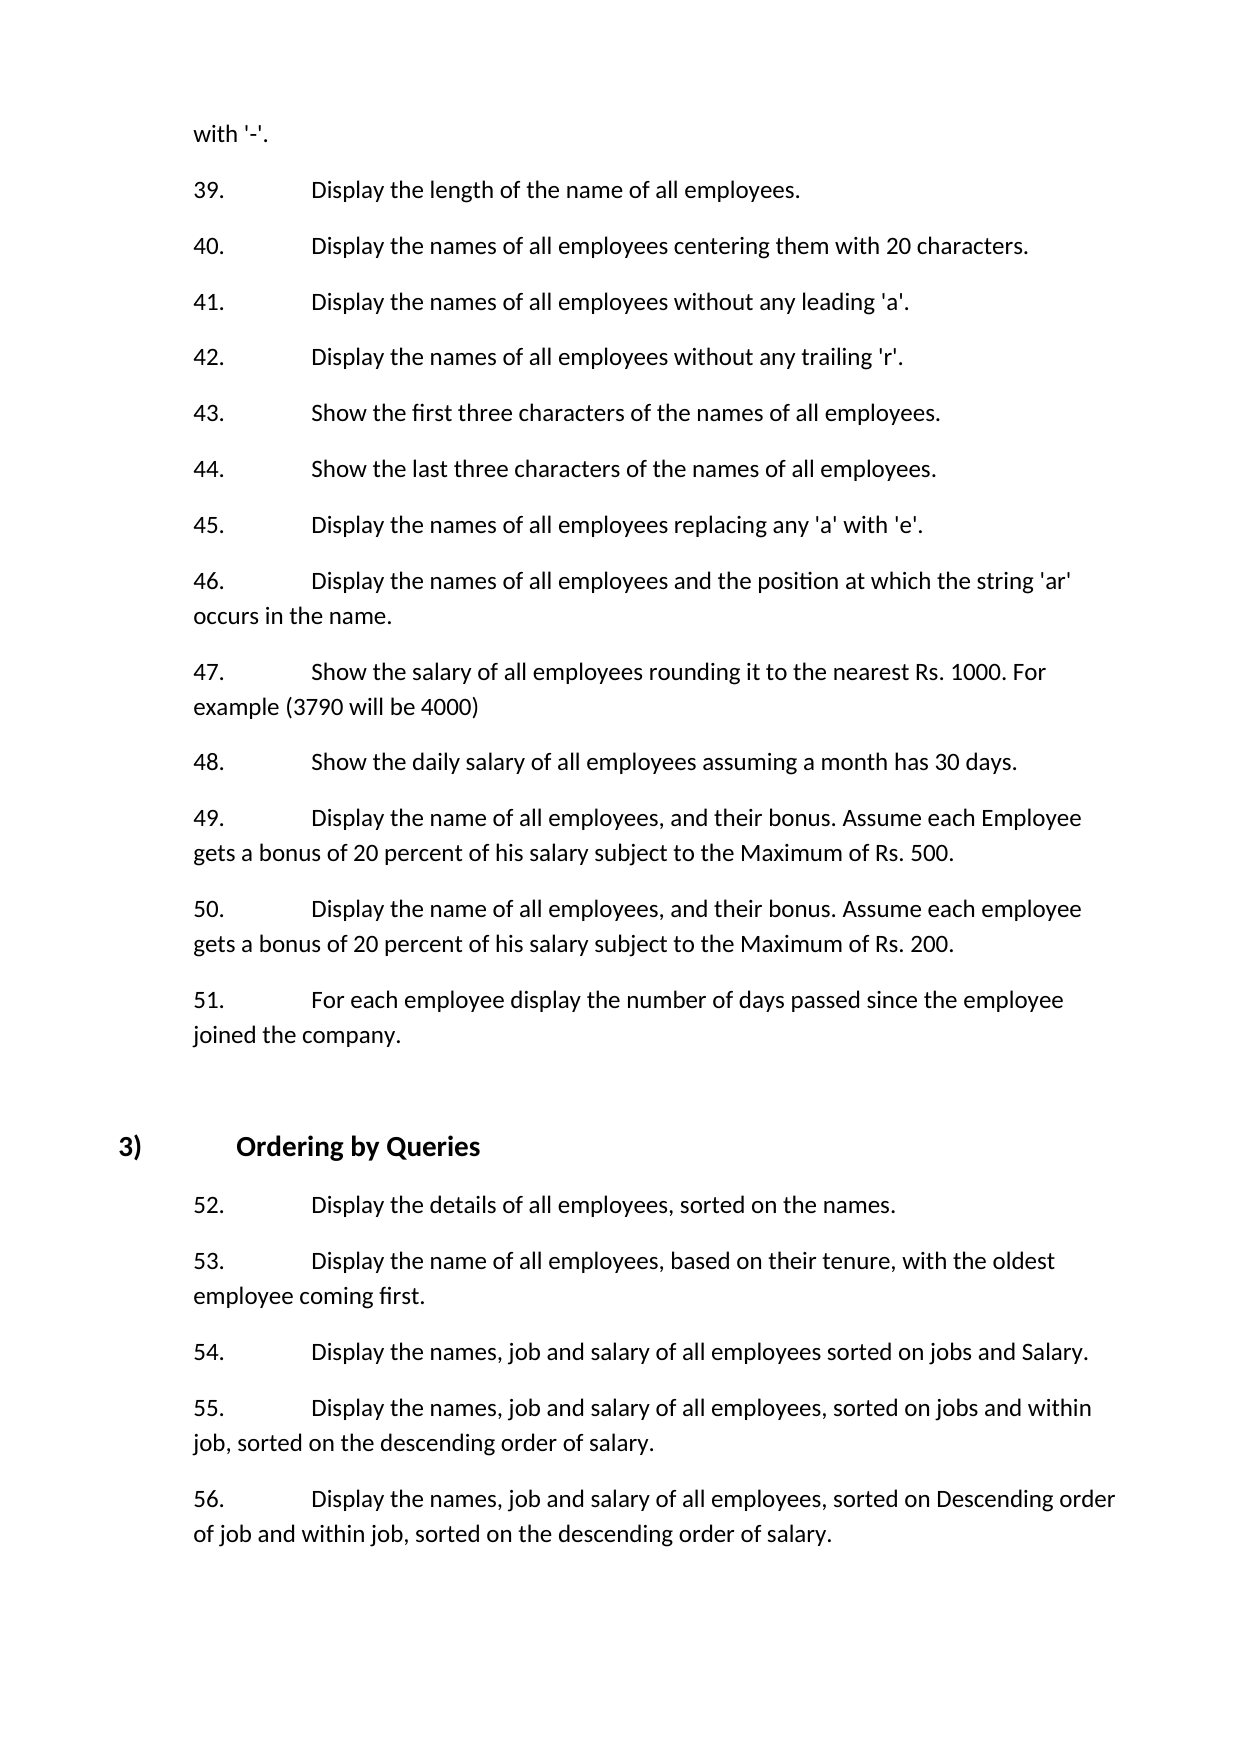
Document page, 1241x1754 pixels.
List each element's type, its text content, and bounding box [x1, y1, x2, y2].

text 44. Show the last three characters of the names of all employees. [193, 453, 1122, 484]
text 50. Display the name of all employees, and their bonus. Assume each employee gets a bonus of 20 percent of his salary subject to the Maximum of Rs. 200. [193, 893, 1122, 959]
text 43. Show the first three characters of the names of all employees. [193, 397, 1122, 428]
text 40. Display the names of all employees centering them with 20 characters. [193, 230, 1122, 260]
text 53. Display the name of all employees, based on their tenure, with the oldest employee coming first. [193, 1245, 1122, 1311]
text 39. Display the length of the name of all employees. [193, 174, 1122, 204]
text 47. Show the salary of all employees rounding it to the nearest Rs. 1000. For example (3790 will be 4000) [193, 656, 1122, 721]
text 51. For each employee display the number of days passed since the employee joined the company. [193, 984, 1122, 1049]
text 41. Display the names of all employees without any leading 'a'. [193, 286, 1122, 316]
text 42. Display the names of all employees without any trailing 'r'. [193, 341, 1122, 372]
text 3) Ordering by Queries [118, 1128, 1122, 1163]
text 46. Display the names of all employees and the position at which the string 'ar' occurs in the name. [193, 565, 1122, 630]
text 48. Show the daily salary of all employees assuming a month has 30 days. [193, 746, 1122, 777]
text 54. Display the names, job and salary of all employees sorted on jobs and Salary. [193, 1336, 1122, 1367]
text 52. Display the details of all employees, sorted on the names. [193, 1189, 1122, 1220]
text 56. Display the names, job and salary of all employees, sorted on Descending order of job and within job, sorted on the descending order of salary. [193, 1483, 1122, 1548]
text 55. Display the names, job and salary of all employees, sorted on jobs and within job, sorted on the descending order of salary. [193, 1392, 1122, 1458]
text 45. Display the names of all employees replacing any 'a' with 'e'. [193, 509, 1122, 539]
text 49. Display the name of all employees, and their bonus. Assume each Employee gets a bonus of 20 percent of his salary subject to the Maximum of Rs. 500. [193, 802, 1122, 868]
text with '-'. [193, 118, 1122, 149]
